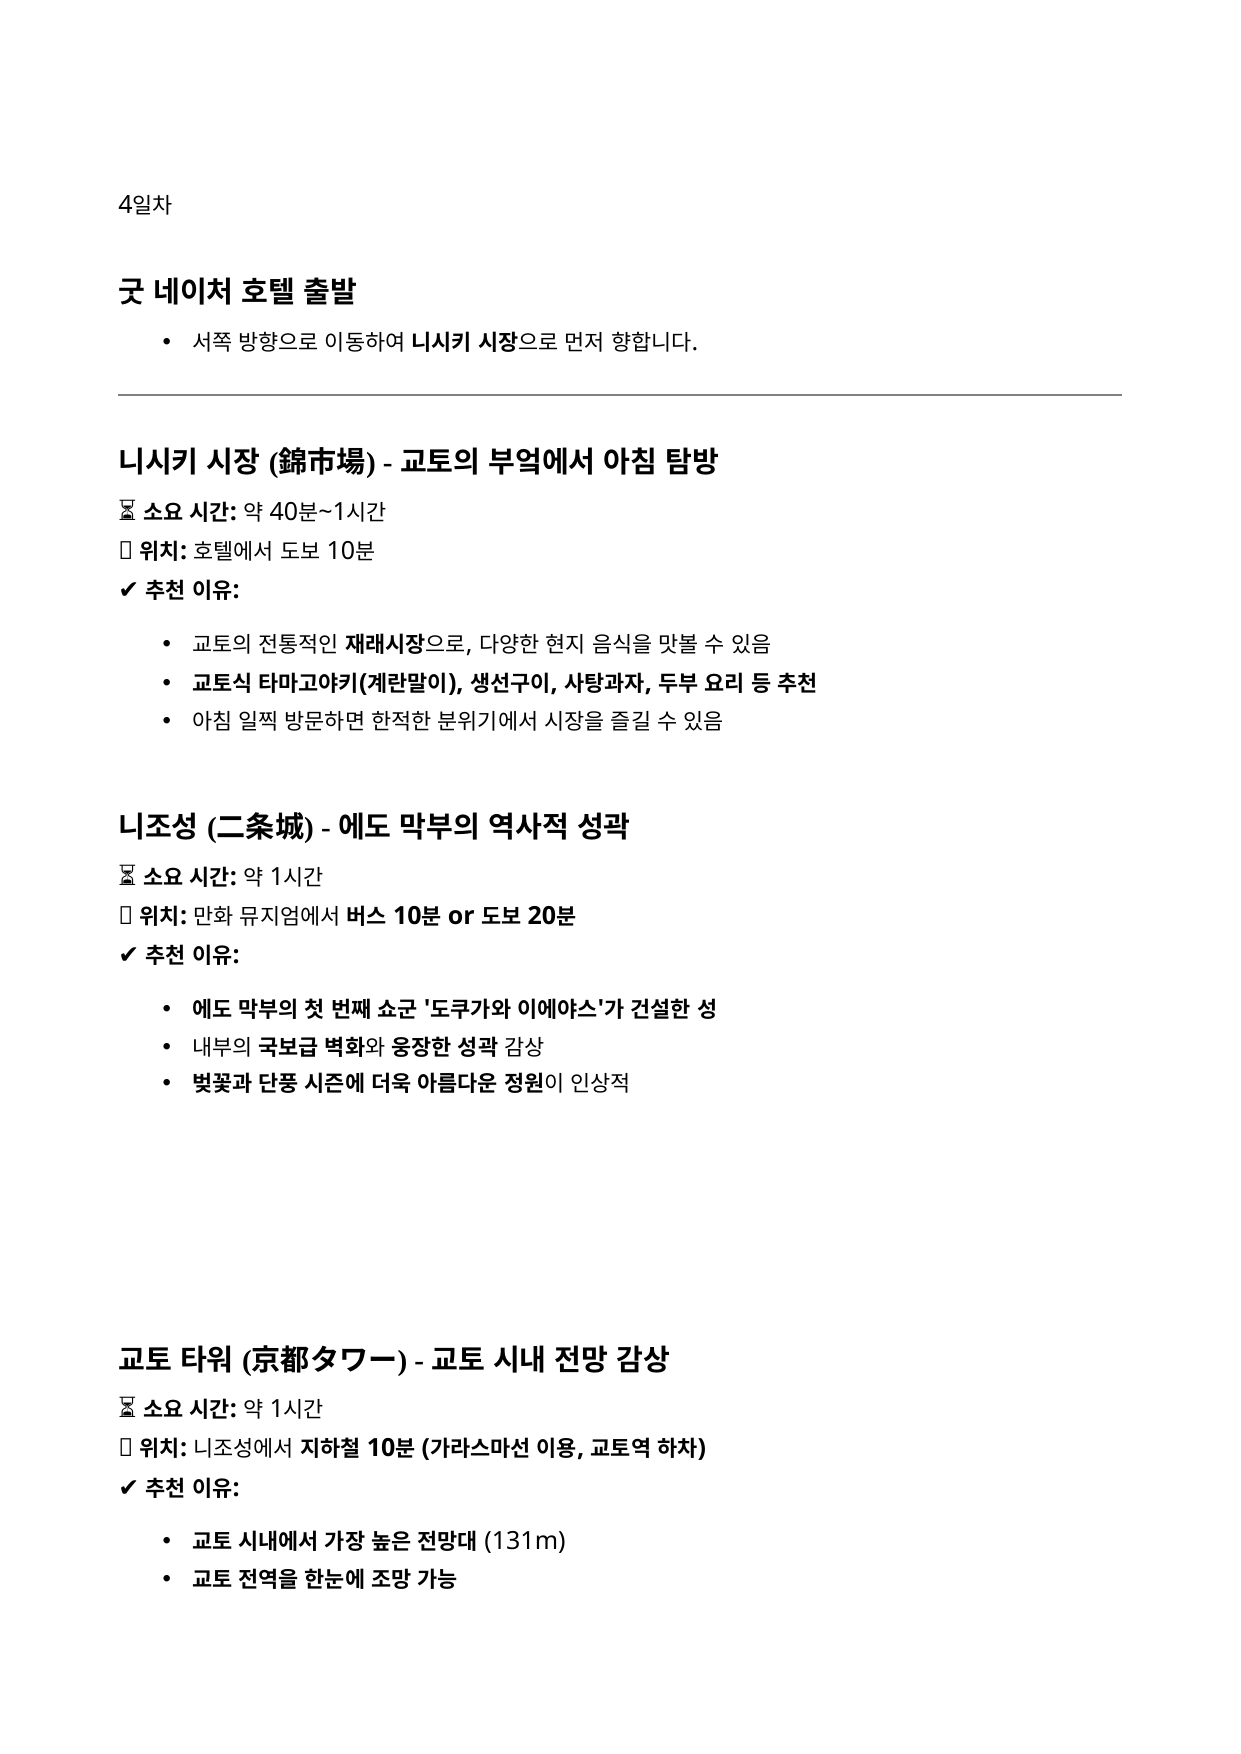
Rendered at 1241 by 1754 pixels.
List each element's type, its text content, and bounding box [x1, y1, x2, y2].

subtitle 니조성 (二条城) - 에도 막부의 역사적 성곽 [118, 804, 1122, 846]
list 서쪽 방향으로 이동하여 니시키 시장으로 먼저 향합니다. [162, 324, 1122, 358]
text 4일차 [118, 186, 1122, 220]
text ⏳ 소요 시간: 약 1시간 📍 위치: 니조성에서 지하철 10분 (가라스마선 이용, 교토역 하차) ✔️ 추천 이유: [118, 1391, 1122, 1503]
subtitle 굿 네이처 호텔 출발 [118, 269, 1122, 311]
list 에도 막부의 첫 번째 쇼군 '도쿠가와 이에야스'가 건설한 성 [162, 991, 1122, 1025]
subtitle 교토 타워 (京都タワー) - 교토 시내 전망 감상 [118, 1336, 1122, 1378]
subtitle 니시키 시장 (錦市場) - 교토의 부엌에서 아침 탐방 [118, 439, 1122, 481]
text ⏳ 소요 시간: 약 1시간 📍 위치: 만화 뮤지엄에서 버스 10분 or 도보 20분 ✔️ 추천 이유: [118, 859, 1122, 971]
text ⏳ 소요 시간: 약 40분~1시간 📍 위치: 호텔에서 도보 10분 ✔️ 추천 이유: [118, 494, 1122, 606]
list 내부의 국보급 벽화와 웅장한 성곽 감상 [162, 1030, 1122, 1062]
list 교토 전역을 한눈에 조망 가능 [162, 1562, 1122, 1594]
list 교토의 전통적인 재래시장으로, 다양한 현지 음식을 맛볼 수 있음 [162, 626, 1122, 660]
list 교토 시내에서 가장 높은 전망대 (131m) [162, 1523, 1122, 1557]
list 벚꽃과 단풍 시즌에 더욱 아름다운 정원이 인상적 [162, 1066, 1122, 1098]
list 교토식 타마고야키(계란말이), 생선구이, 사탕과자, 두부 요리 등 추천 [162, 665, 1122, 699]
list 아침 일찍 방문하면 한적한 분위기에서 시장을 즐길 수 있음 [162, 704, 1122, 736]
